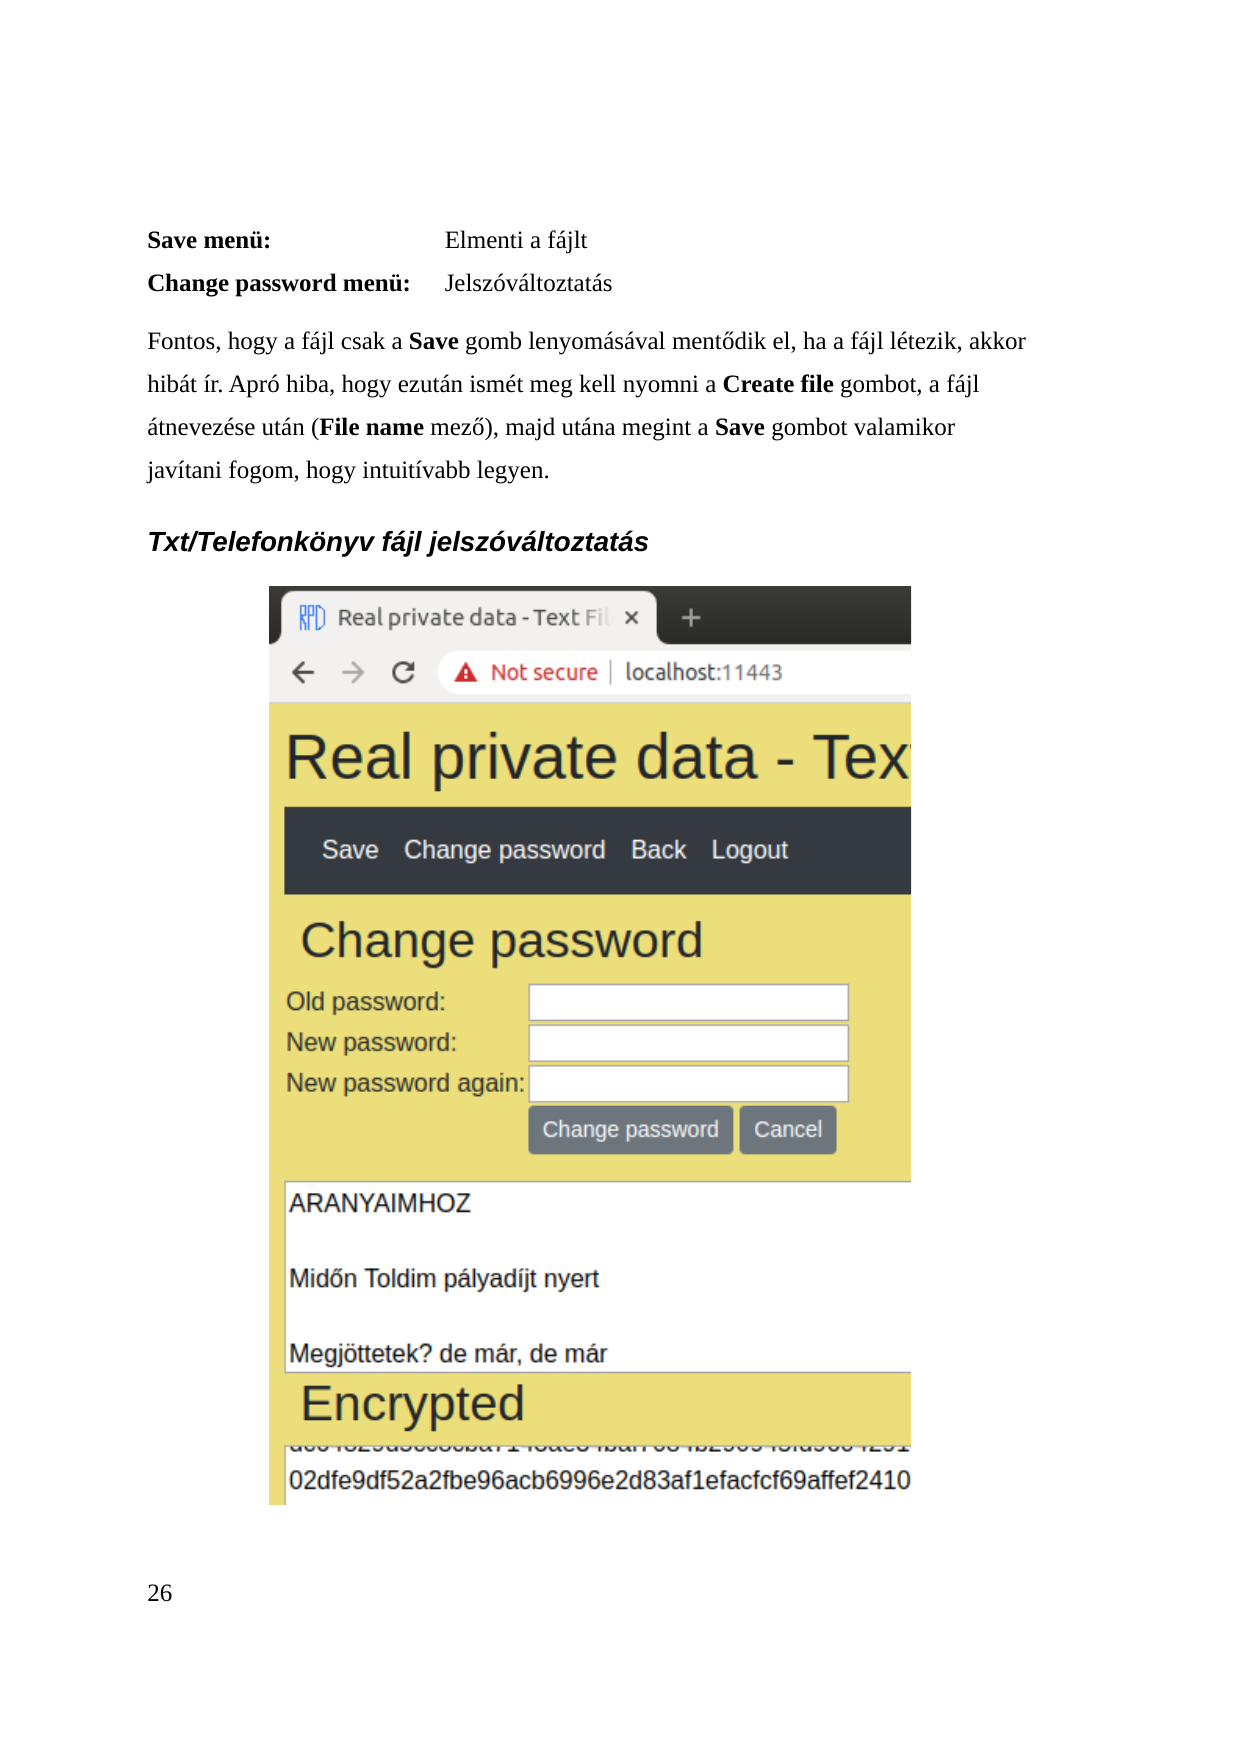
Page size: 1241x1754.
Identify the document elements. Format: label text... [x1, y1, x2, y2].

text Fontos, hogy a fájl csak a Save gomb lenyomásával mentődik el, ha a fájl létezik, akkor hibát ír. Apró hiba, hogy ezután ismét meg kell nyomni a Create file gombot, a fájl átnevezése után (File name mező), majd utána megint a Save gombot valamikor javítani fogom, hogy intuitívabb legyen. [147, 326, 1033, 484]
text Save menü: Elmenti a fájlt Change password menü: Jelszóváltoztatás [147, 225, 1033, 297]
picture [269, 586, 912, 1505]
subtitle Txt/Telefonkönyv fájl jelszóváltoztatás [147, 526, 1033, 558]
